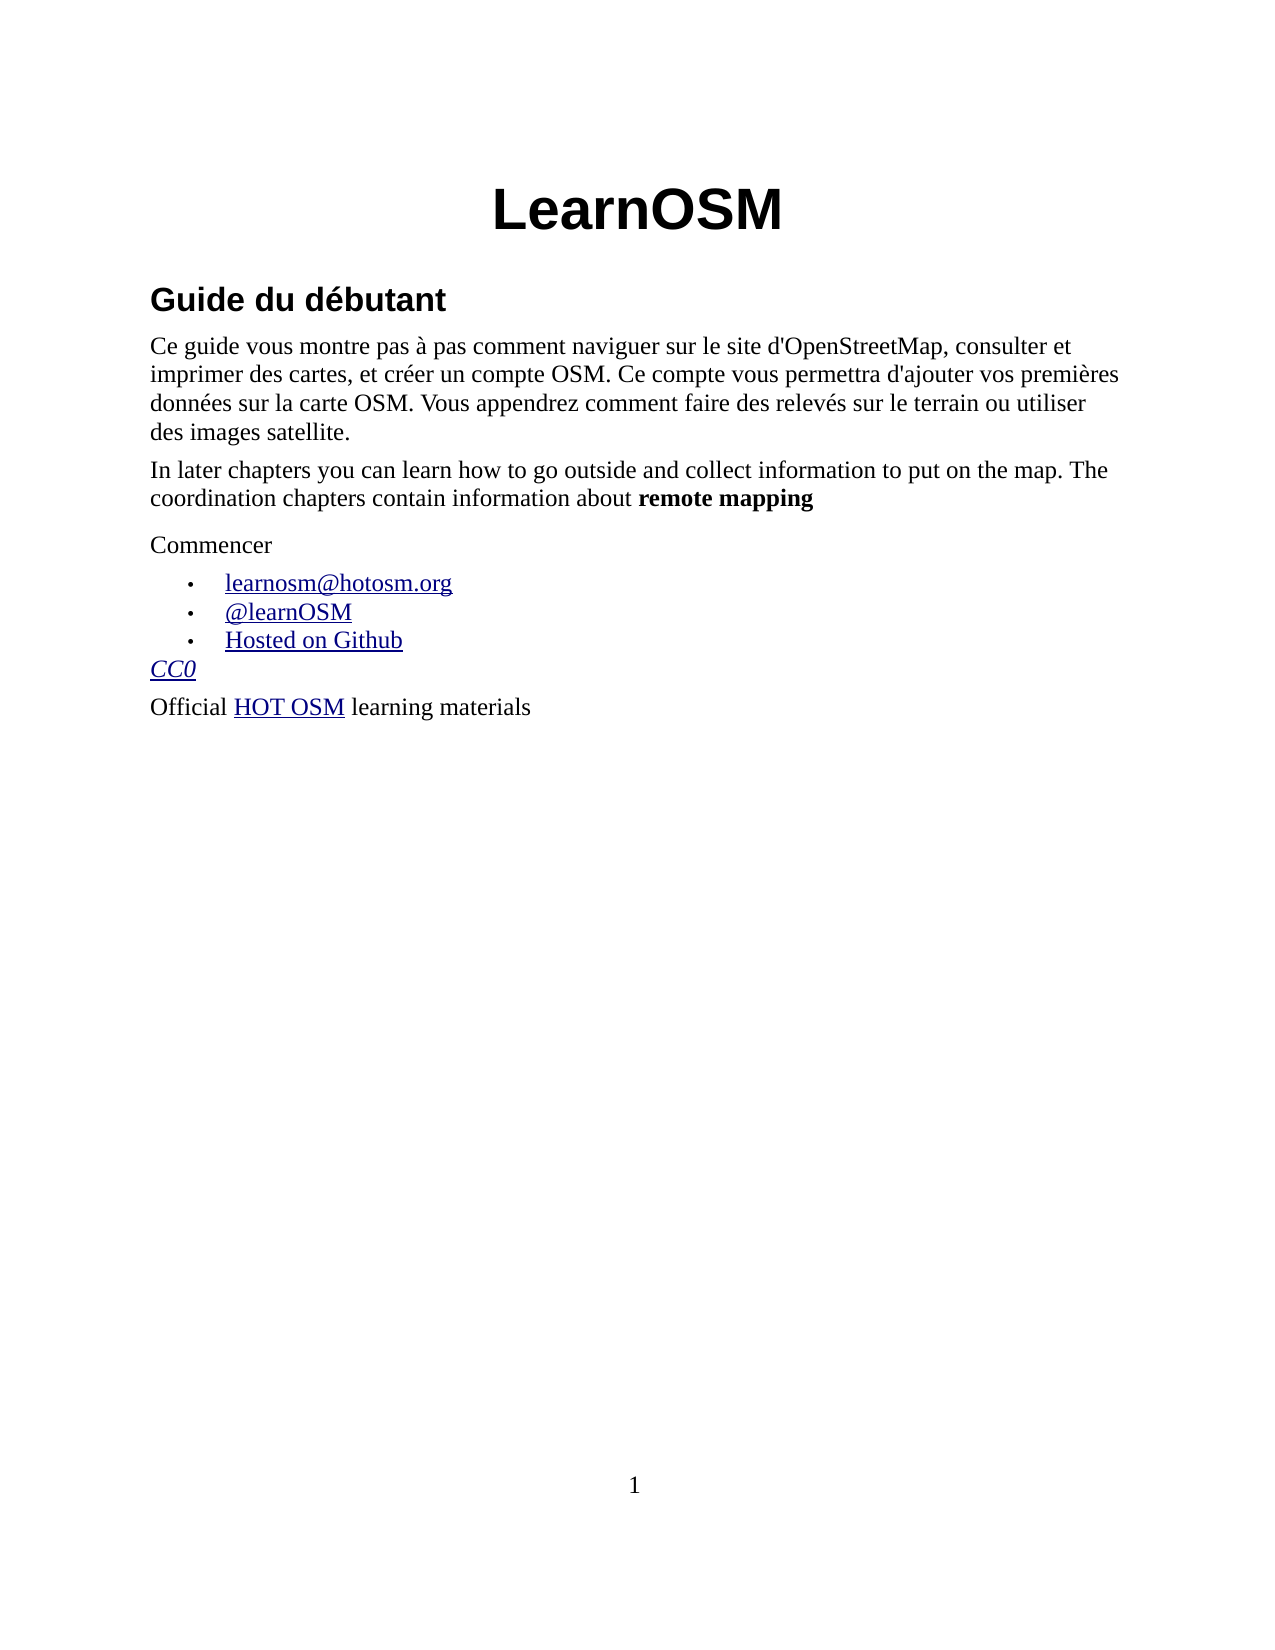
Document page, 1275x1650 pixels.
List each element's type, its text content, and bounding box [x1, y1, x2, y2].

list learnosm@hotosm.org [187, 568, 1125, 597]
text Ce guide vous montre pas à pas comment naviguer sur le site d'OpenStreetMap, consulter et imprimer des cartes, et créer un compte OSM. Ce compte vous permettra d'ajouter vos premières données sur la carte OSM. Vous appendrez comment faire des relevés sur le terrain ou utiliser des images satellite. [150, 331, 1125, 446]
text CC0 [150, 654, 1125, 683]
title LearnOSM [150, 175, 1125, 242]
list @learnOSM [187, 597, 1125, 625]
text In later chapters you can learn how to go outside and collect information to put on the map. The coordination chapters contain information about remote mapping [150, 455, 1125, 512]
list Hosted on Github [187, 625, 1125, 654]
text Official HOT OSM learning materials [150, 692, 1125, 721]
subtitle Guide du débutant [150, 279, 1125, 318]
text Commencer [150, 530, 1125, 559]
